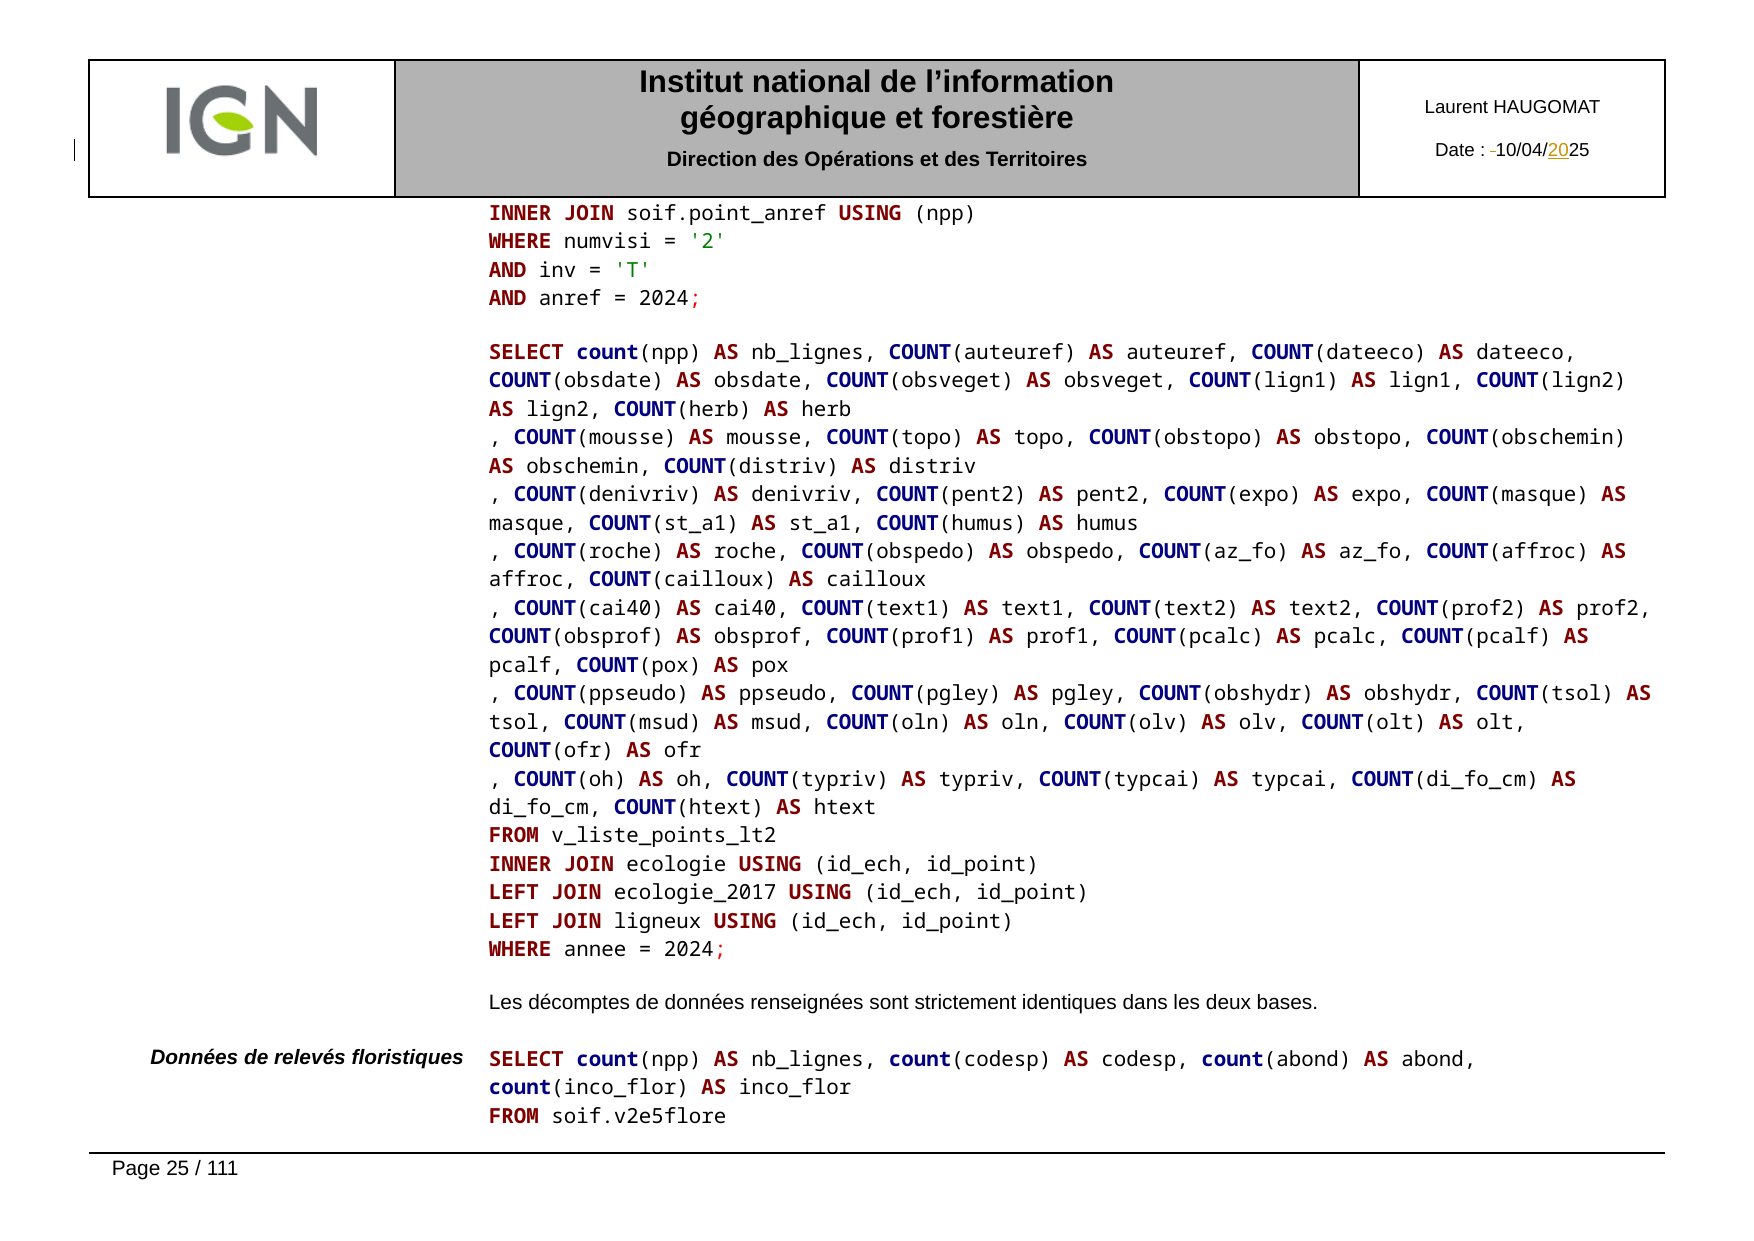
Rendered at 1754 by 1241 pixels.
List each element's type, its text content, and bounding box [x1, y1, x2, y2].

table_cell INNER JOIN soif.point_anref USING (npp) WHERE numvisi = '2' AND inv = 'T' AND anref = 2024; SELECT count(npp) AS nb_lignes, COUNT(auteuref) AS auteuref, COUNT(dateeco) AS dateeco, COUNT(obsdate) AS obsdate, COUNT(obsveget) AS obsveget, COUNT(lign1) AS lign1, COUNT(lign2) AS lign2, COUNT(herb) AS herb , COUNT(mousse) AS mousse, COUNT(topo) AS topo, COUNT(obstopo) AS obstopo, COUNT(obschemin) AS obschemin, COUNT(distriv) AS distriv , COUNT(denivriv) AS denivriv, COUNT(pent2) AS pent2, COUNT(expo) AS expo, COUNT(masque) AS masque, COUNT(st_a1) AS st_a1, COUNT(humus) AS humus , COUNT(roche) AS roche, COUNT(obspedo) AS obspedo, COUNT(az_fo) AS az_fo, COUNT(affroc) AS affroc, COUNT(cailloux) AS cailloux , COUNT(cai40) AS cai40, COUNT(text1) AS text1, COUNT(text2) AS text2, COUNT(prof2) AS prof2, COUNT(obsprof) AS obsprof, COUNT(prof1) AS prof1, COUNT(pcalc) AS pcalc, COUNT(pcalf) AS pcalf, COUNT(pox) AS pox , COUNT(ppseudo) AS ppseudo, COUNT(pgley) AS pgley, COUNT(obshydr) AS obshydr, COUNT(tsol) AS tsol, COUNT(msud) AS msud, COUNT(oln) AS oln, COUNT(olv) AS olv, COUNT(olt) AS olt, COUNT(ofr) AS ofr , COUNT(oh) AS oh, COUNT(typriv) AS typriv, COUNT(typcai) AS typcai, COUNT(di_fo_cm) AS di_fo_cm, COUNT(htext) AS htext FROM v_liste_points_lt2 INNER JOIN ecologie USING (id_ech, id_point) LEFT JOIN ecologie_2017 USING (id_ech, id_point) LEFT JOIN ligneux USING (id_ech, id_point) WHERE annee = 2024; Les décomptes de données renseignées sont strictement identiques dans les deux bases. [483, 198, 1665, 1044]
table_cell [89, 198, 483, 1044]
table_cell SELECT count(npp) AS nb_lignes, count(codesp) AS codesp, count(abond) AS abond, count(inco_flor) AS inco_flor FROM soif.v2e5flore [483, 1044, 1665, 1135]
table_cell Données de relevés floristiques [89, 1044, 483, 1135]
picture [141, 62, 343, 180]
